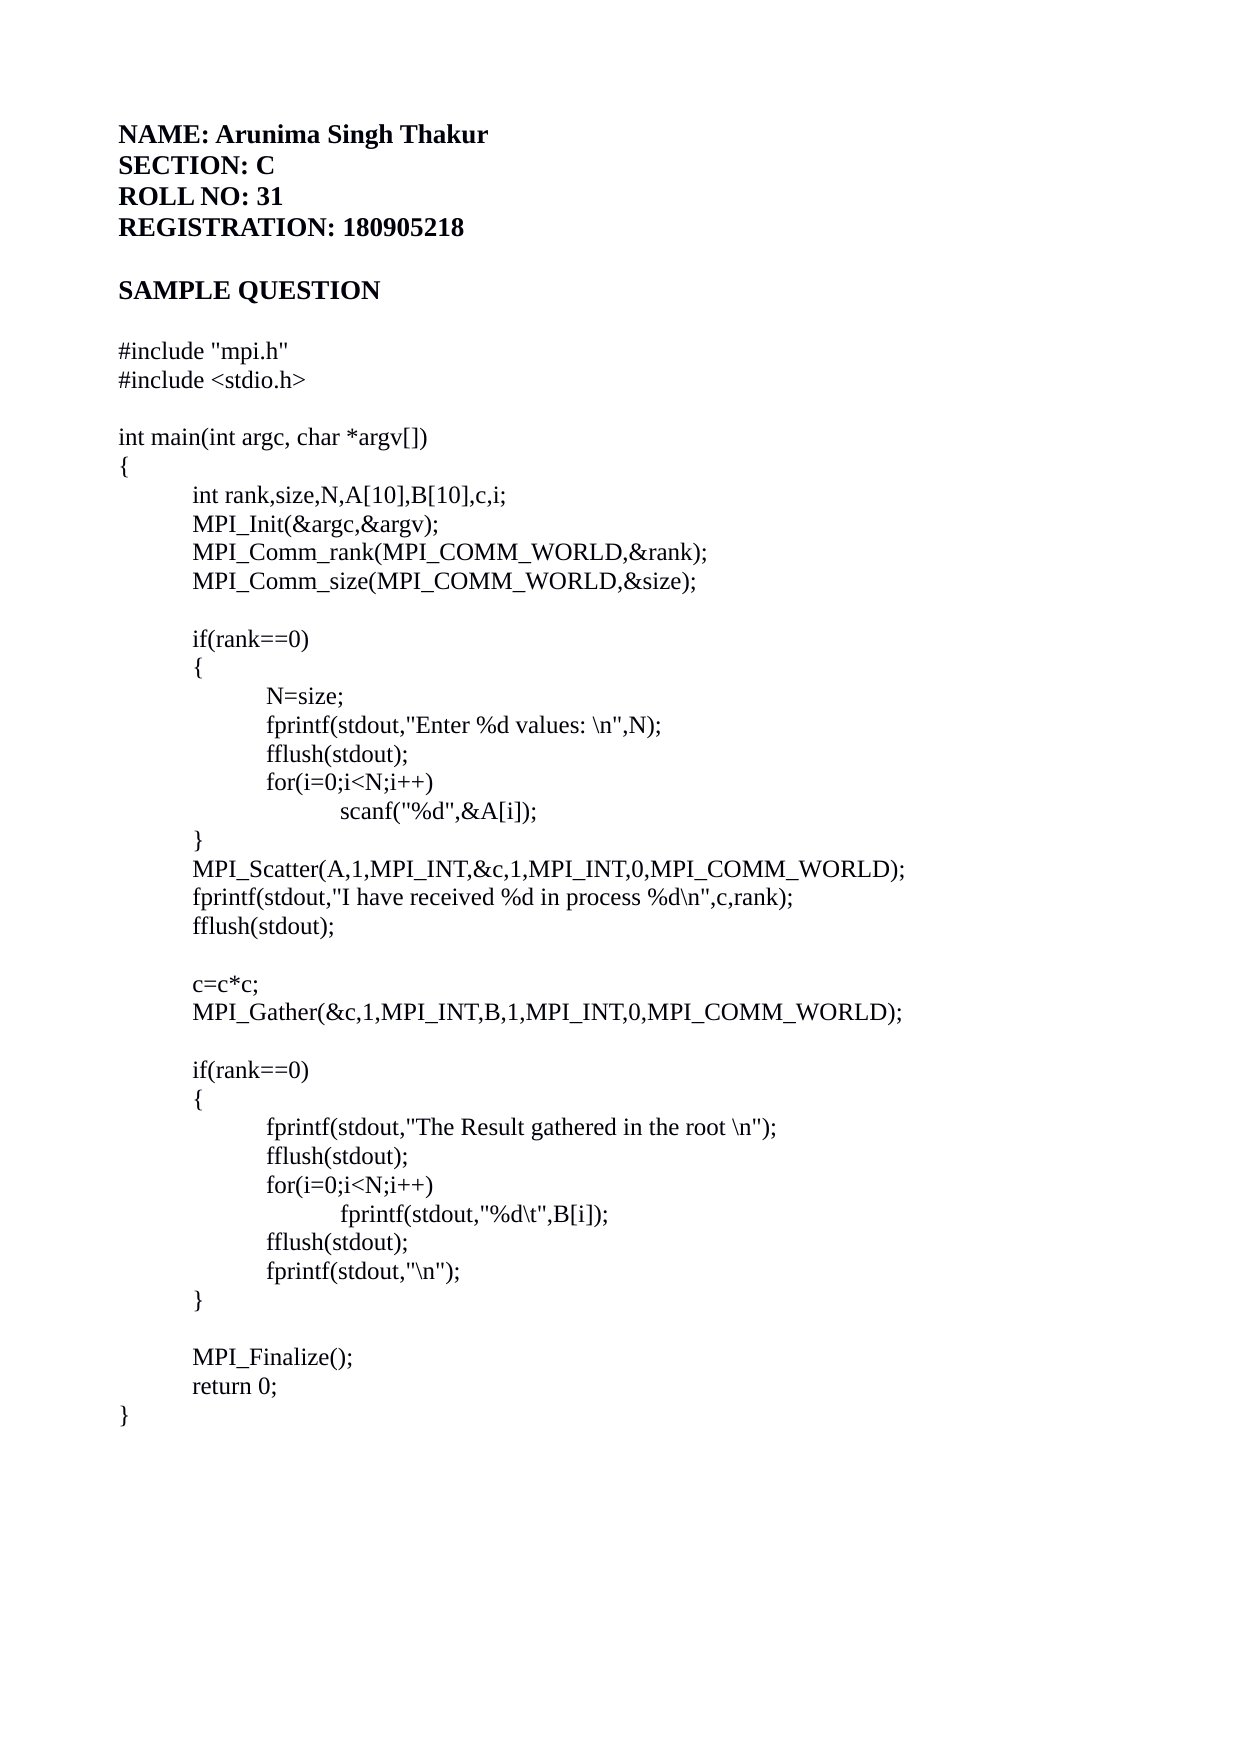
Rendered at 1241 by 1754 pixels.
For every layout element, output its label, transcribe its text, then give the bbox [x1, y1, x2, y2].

text REGISTRATION: 180905218 [118, 212, 1122, 243]
text MPI_Finalize(); [118, 1342, 1122, 1371]
text } [118, 825, 1122, 854]
text #include "mpi.h" [118, 336, 1122, 365]
text fflush(stdout); [118, 911, 1122, 940]
text fflush(stdout); [118, 1141, 1122, 1170]
text for(i=0;i<N;i++) [118, 767, 1122, 796]
text ROLL NO: 31 [118, 180, 1122, 212]
text SECTION: C [118, 149, 1122, 180]
text N=size; [118, 681, 1122, 710]
text fprintf(stdout,"\n"); [118, 1256, 1122, 1285]
text } [118, 1285, 1122, 1314]
text int rank,size,N,A[10],B[10],c,i; [118, 480, 1122, 509]
text { [118, 451, 1122, 480]
text MPI_Scatter(A,1,MPI_INT,&c,1,MPI_INT,0,MPI_COMM_WORLD); [118, 854, 1122, 882]
text scanf("%d",&A[i]); [118, 796, 1122, 825]
text MPI_Comm_size(MPI_COMM_WORLD,&size); [118, 566, 1122, 595]
text if(rank==0) [118, 1055, 1122, 1084]
text { [118, 652, 1122, 681]
text { [118, 1084, 1122, 1112]
text #include <stdio.h> [118, 365, 1122, 394]
text fflush(stdout); [118, 1227, 1122, 1256]
text SAMPLE QUESTION [118, 274, 1122, 305]
text c=c*c; [118, 969, 1122, 997]
text NAME: Arunima Singh Thakur [118, 118, 1122, 149]
text MPI_Gather(&c,1,MPI_INT,B,1,MPI_INT,0,MPI_COMM_WORLD); [118, 997, 1122, 1026]
text if(rank==0) [118, 624, 1122, 652]
text fprintf(stdout,"Enter %d values: \n",N); [118, 710, 1122, 739]
text return 0; [118, 1371, 1122, 1400]
text fprintf(stdout,"%d\t",B[i]); [118, 1199, 1122, 1227]
text MPI_Init(&argc,&argv); [118, 509, 1122, 537]
text fprintf(stdout,"The Result gathered in the root \n"); [118, 1112, 1122, 1141]
text fflush(stdout); [118, 739, 1122, 767]
text } [118, 1400, 1122, 1429]
text for(i=0;i<N;i++) [118, 1170, 1122, 1199]
text MPI_Comm_rank(MPI_COMM_WORLD,&rank); [118, 537, 1122, 566]
text int main(int argc, char *argv[]) [118, 422, 1122, 451]
text fprintf(stdout,"I have received %d in process %d\n",c,rank); [118, 882, 1122, 911]
